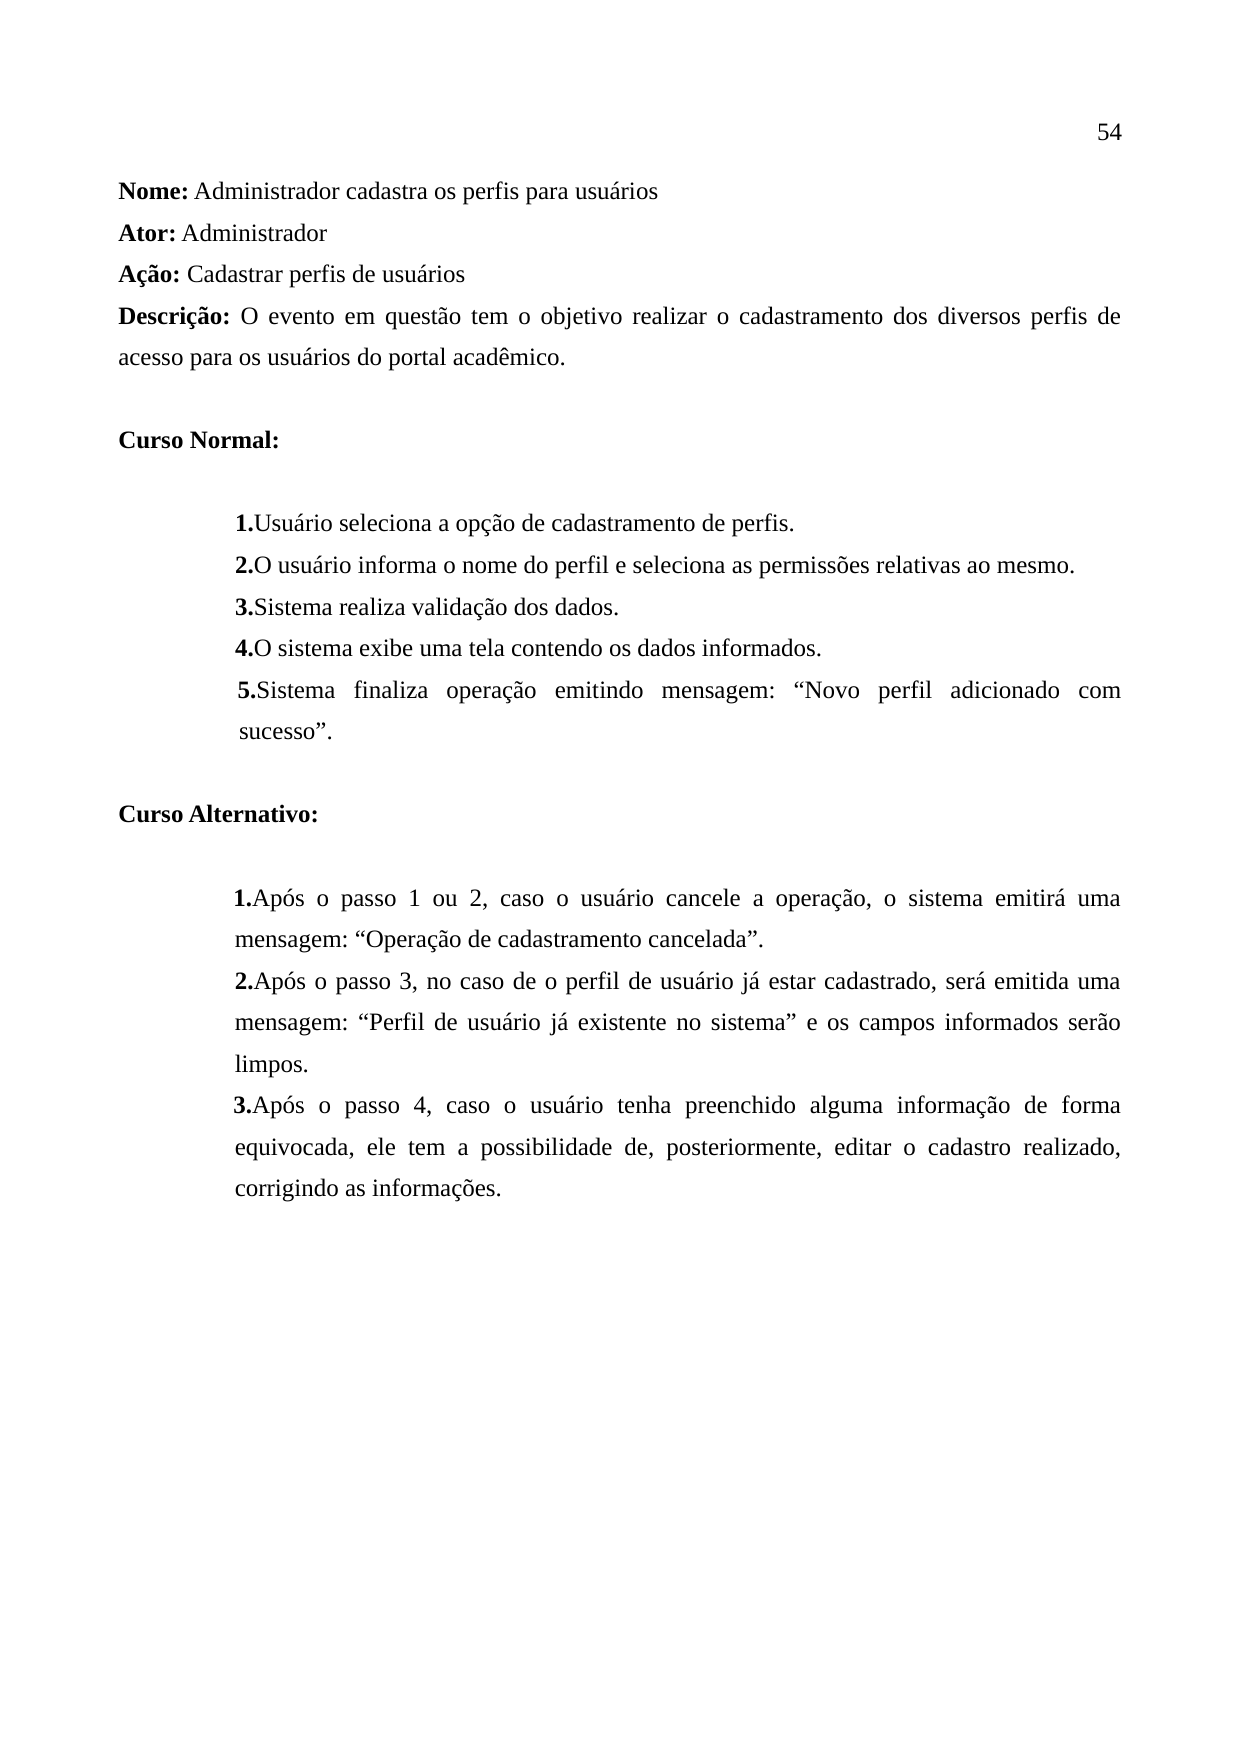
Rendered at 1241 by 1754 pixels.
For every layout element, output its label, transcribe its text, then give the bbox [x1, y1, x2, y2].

text Ator: Administrador [118, 219, 1122, 246]
list Após o passo 1 ou 2, caso o usuário cancele a operação, o sistema emitirá uma mensagem: “Operação de cadastramento cancelada”. [233, 884, 1122, 953]
list O usuário informa o nome do perfil e seleciona as permissões relativas ao mesmo. [235, 551, 1122, 579]
list Após o passo 4, caso o usuário tenha preenchido alguma informação de forma equivocada, ele tem a possibilidade de, posteriormente, editar o cadastro realizado, corrigindo as informações. [233, 1091, 1122, 1202]
text Curso Normal: [118, 426, 1122, 454]
list Usuário seleciona a opção de cadastramento de perfis. [235, 509, 1122, 537]
list Após o passo 3, no caso de o perfil de usuário já estar cadastrado, será emitida uma mensagem: “Perfil de usuário já existente no sistema” e os campos informados serão limpos. [234, 967, 1122, 1078]
text Curso Alternativo: [118, 801, 1122, 828]
text Descrição: O evento em questão tem o objetivo realizar o cadastramento dos diversos perfis de acesso para os usuários do portal acadêmico. [118, 302, 1122, 371]
list Sistema finaliza operação emitindo mensagem: “Novo perfil adicionado com sucesso”. [237, 676, 1122, 745]
text Ação: Cadastrar perfis de usuários [118, 260, 1122, 288]
list Sistema realiza validação dos dados. [235, 593, 1122, 620]
text Nome: Administrador cadastra os perfis para usuários [118, 177, 1122, 205]
list O sistema exibe uma tela contendo os dados informados. [235, 634, 1122, 662]
